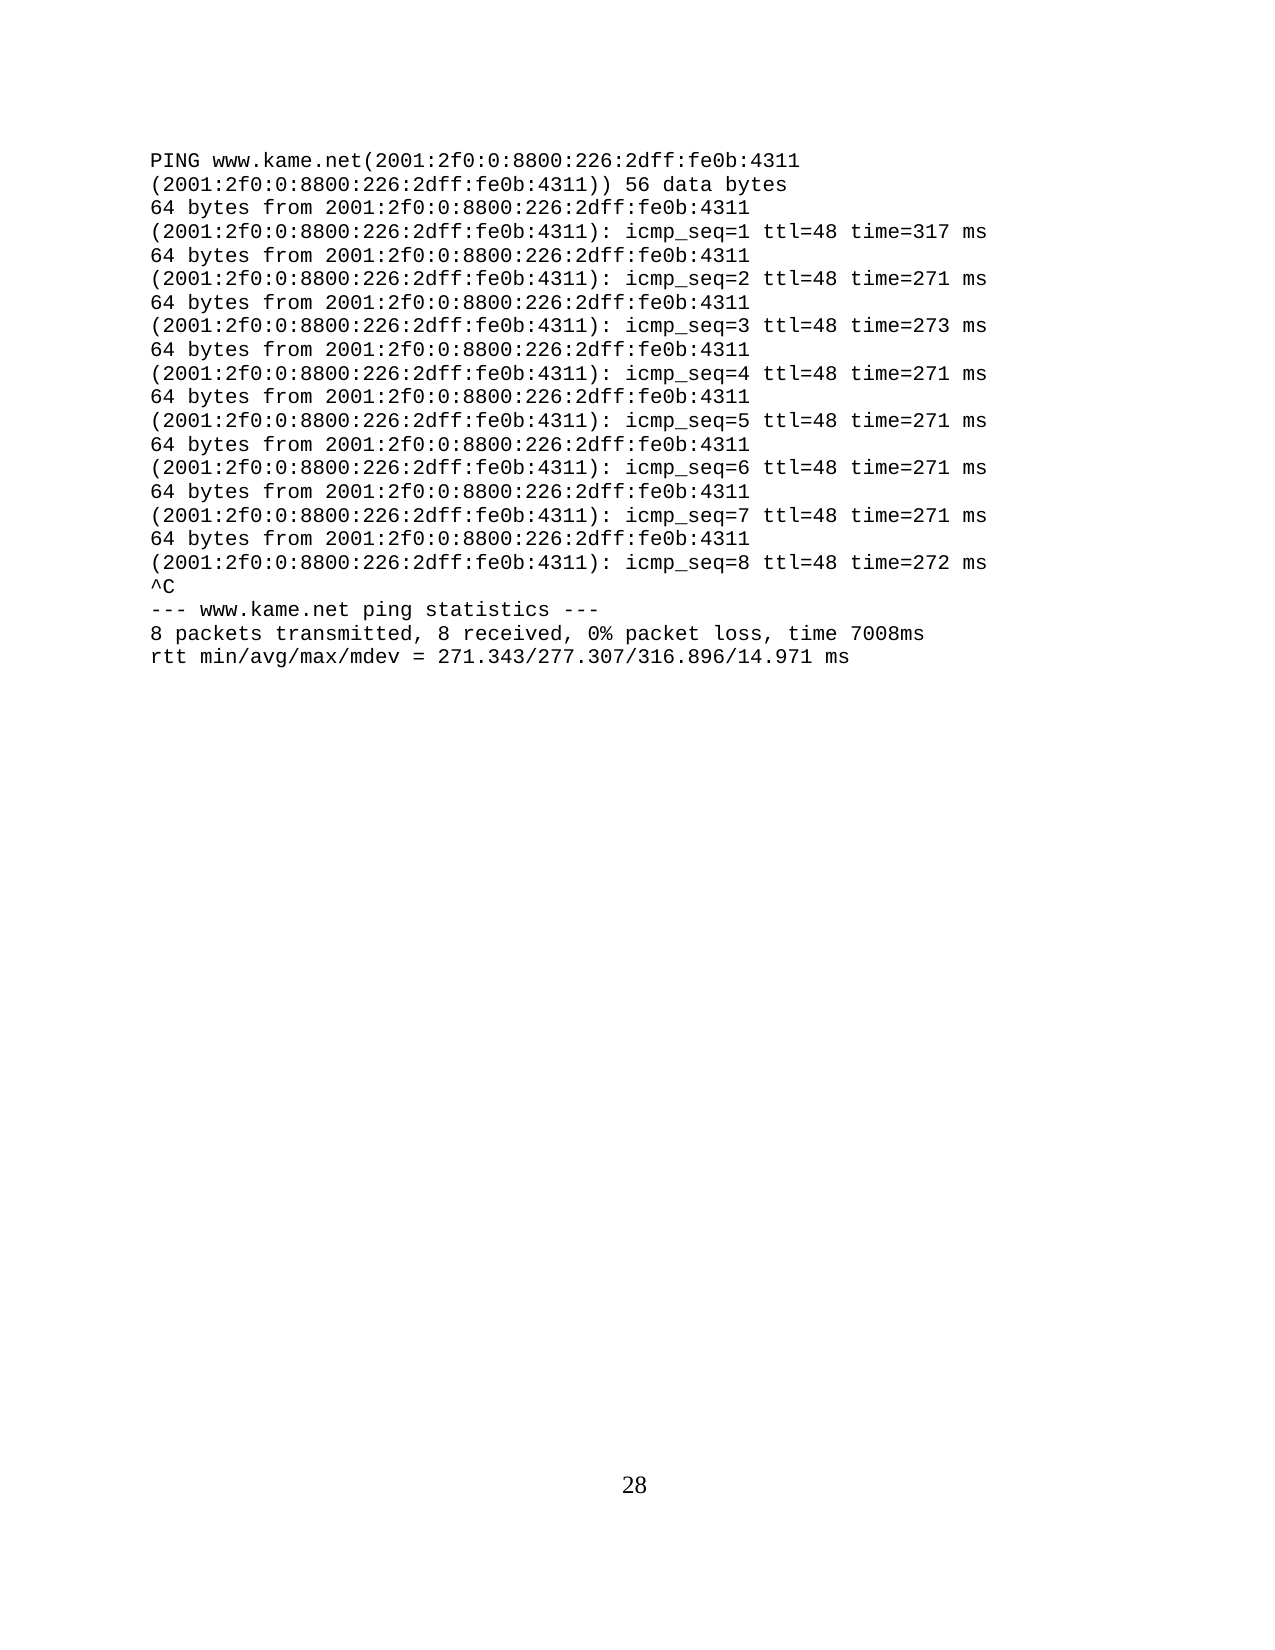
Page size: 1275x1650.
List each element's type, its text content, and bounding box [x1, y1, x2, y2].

text rtt min/avg/max/mdev = 271.343/277.307/316.896/14.971 ms [150, 647, 1125, 670]
text 64 bytes from 2001:2f0:0:8800:226:2dff:fe0b:4311 (2001:2f0:0:8800:226:2dff:fe0b:4311): icmp_seq=4 ttl=48 time=271 ms [150, 339, 1125, 386]
text 64 bytes from 2001:2f0:0:8800:226:2dff:fe0b:4311 (2001:2f0:0:8800:226:2dff:fe0b:4311): icmp_seq=5 ttl=48 time=271 ms [150, 386, 1125, 434]
text 64 bytes from 2001:2f0:0:8800:226:2dff:fe0b:4311 (2001:2f0:0:8800:226:2dff:fe0b:4311): icmp_seq=8 ttl=48 time=272 ms [150, 528, 1125, 576]
text PING www.kame.net(2001:2f0:0:8800:226:2dff:fe0b:4311 (2001:2f0:0:8800:226:2dff:fe0b:4311)) 56 data bytes [150, 150, 1125, 197]
text ^C [150, 576, 1125, 599]
text 8 packets transmitted, 8 received, 0% packet loss, time 7008ms [150, 623, 1125, 647]
text 64 bytes from 2001:2f0:0:8800:226:2dff:fe0b:4311 (2001:2f0:0:8800:226:2dff:fe0b:4311): icmp_seq=1 ttl=48 time=317 ms [150, 197, 1125, 244]
text --- www.kame.net ping statistics --- [150, 599, 1125, 623]
text 64 bytes from 2001:2f0:0:8800:226:2dff:fe0b:4311 (2001:2f0:0:8800:226:2dff:fe0b:4311): icmp_seq=7 ttl=48 time=271 ms [150, 481, 1125, 528]
text 64 bytes from 2001:2f0:0:8800:226:2dff:fe0b:4311 (2001:2f0:0:8800:226:2dff:fe0b:4311): icmp_seq=3 ttl=48 time=273 ms [150, 292, 1125, 339]
text 64 bytes from 2001:2f0:0:8800:226:2dff:fe0b:4311 (2001:2f0:0:8800:226:2dff:fe0b:4311): icmp_seq=2 ttl=48 time=271 ms [150, 244, 1125, 292]
text 64 bytes from 2001:2f0:0:8800:226:2dff:fe0b:4311 (2001:2f0:0:8800:226:2dff:fe0b:4311): icmp_seq=6 ttl=48 time=271 ms [150, 434, 1125, 481]
